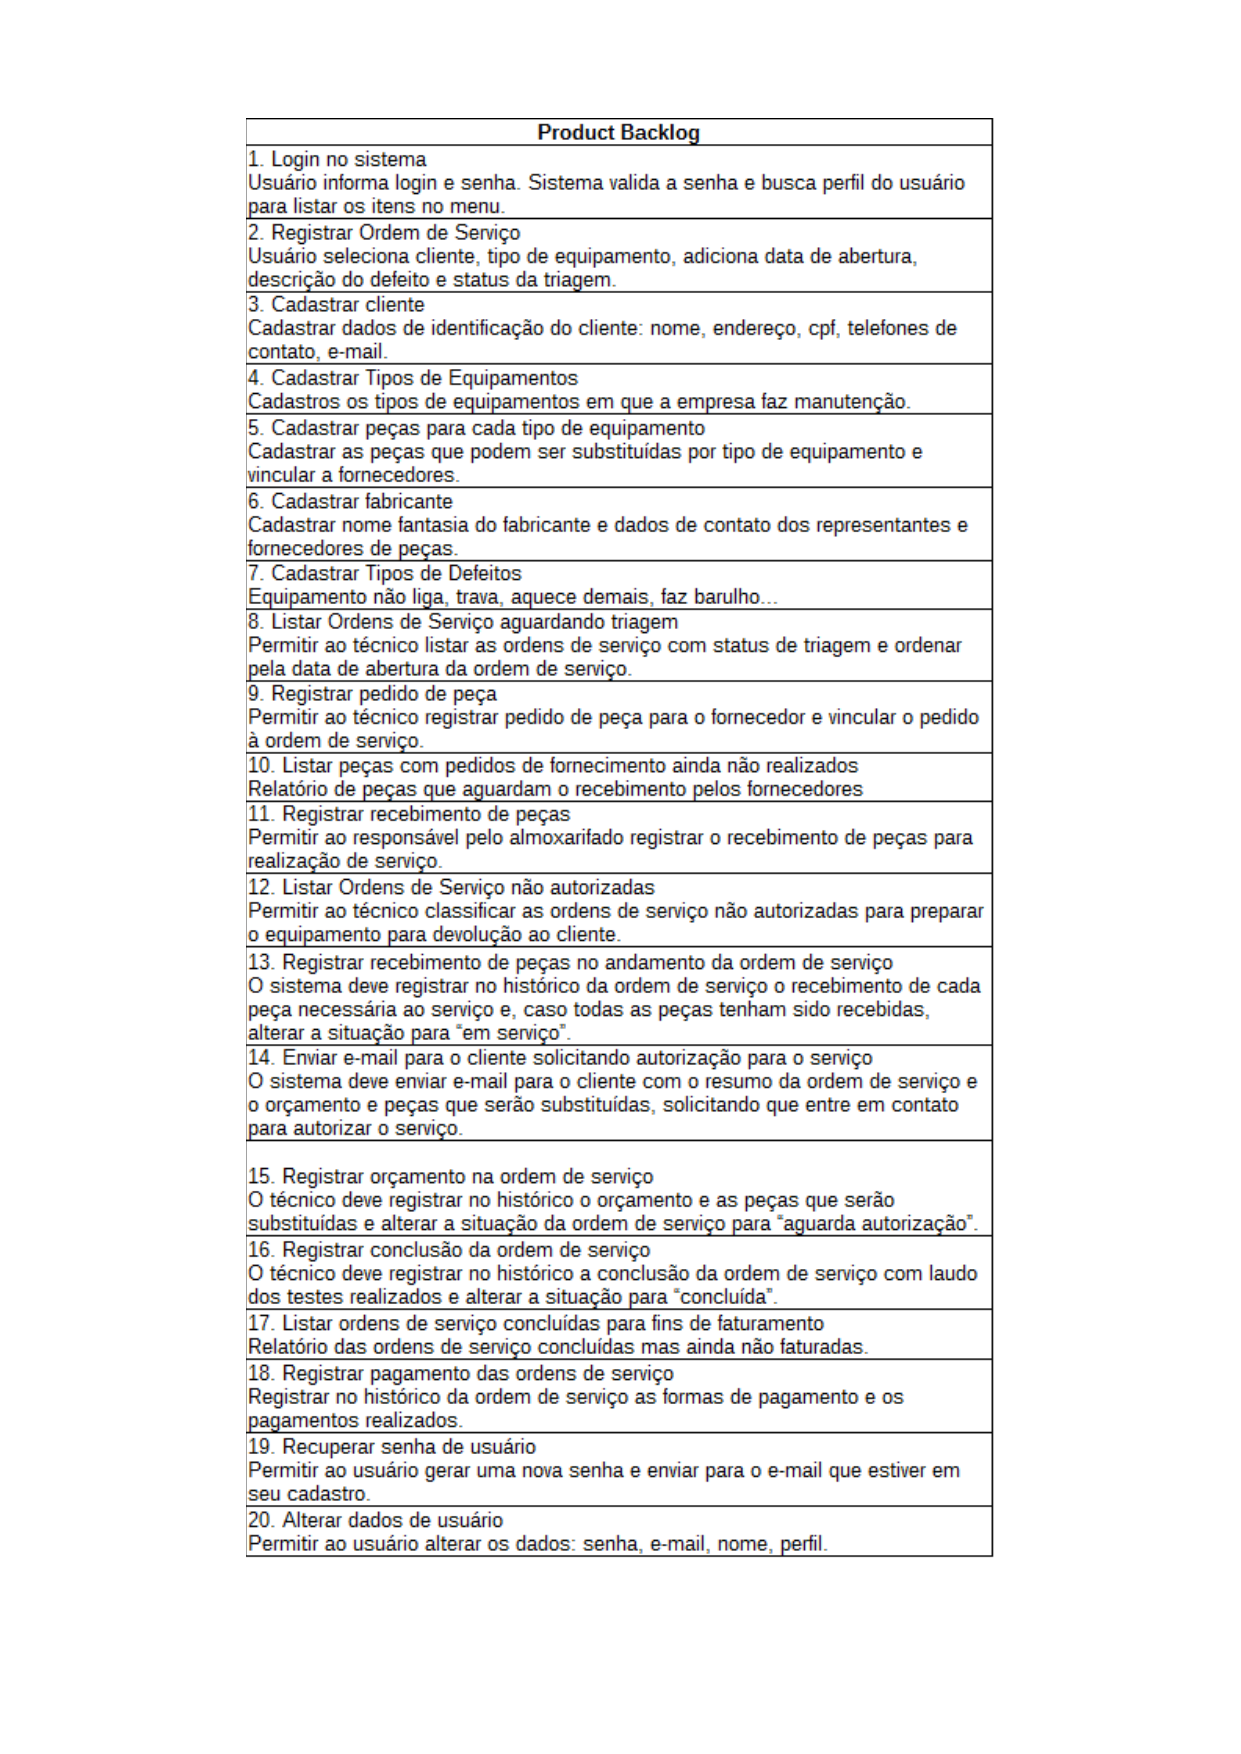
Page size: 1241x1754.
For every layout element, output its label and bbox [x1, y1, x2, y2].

picture [246, 118, 995, 1579]
